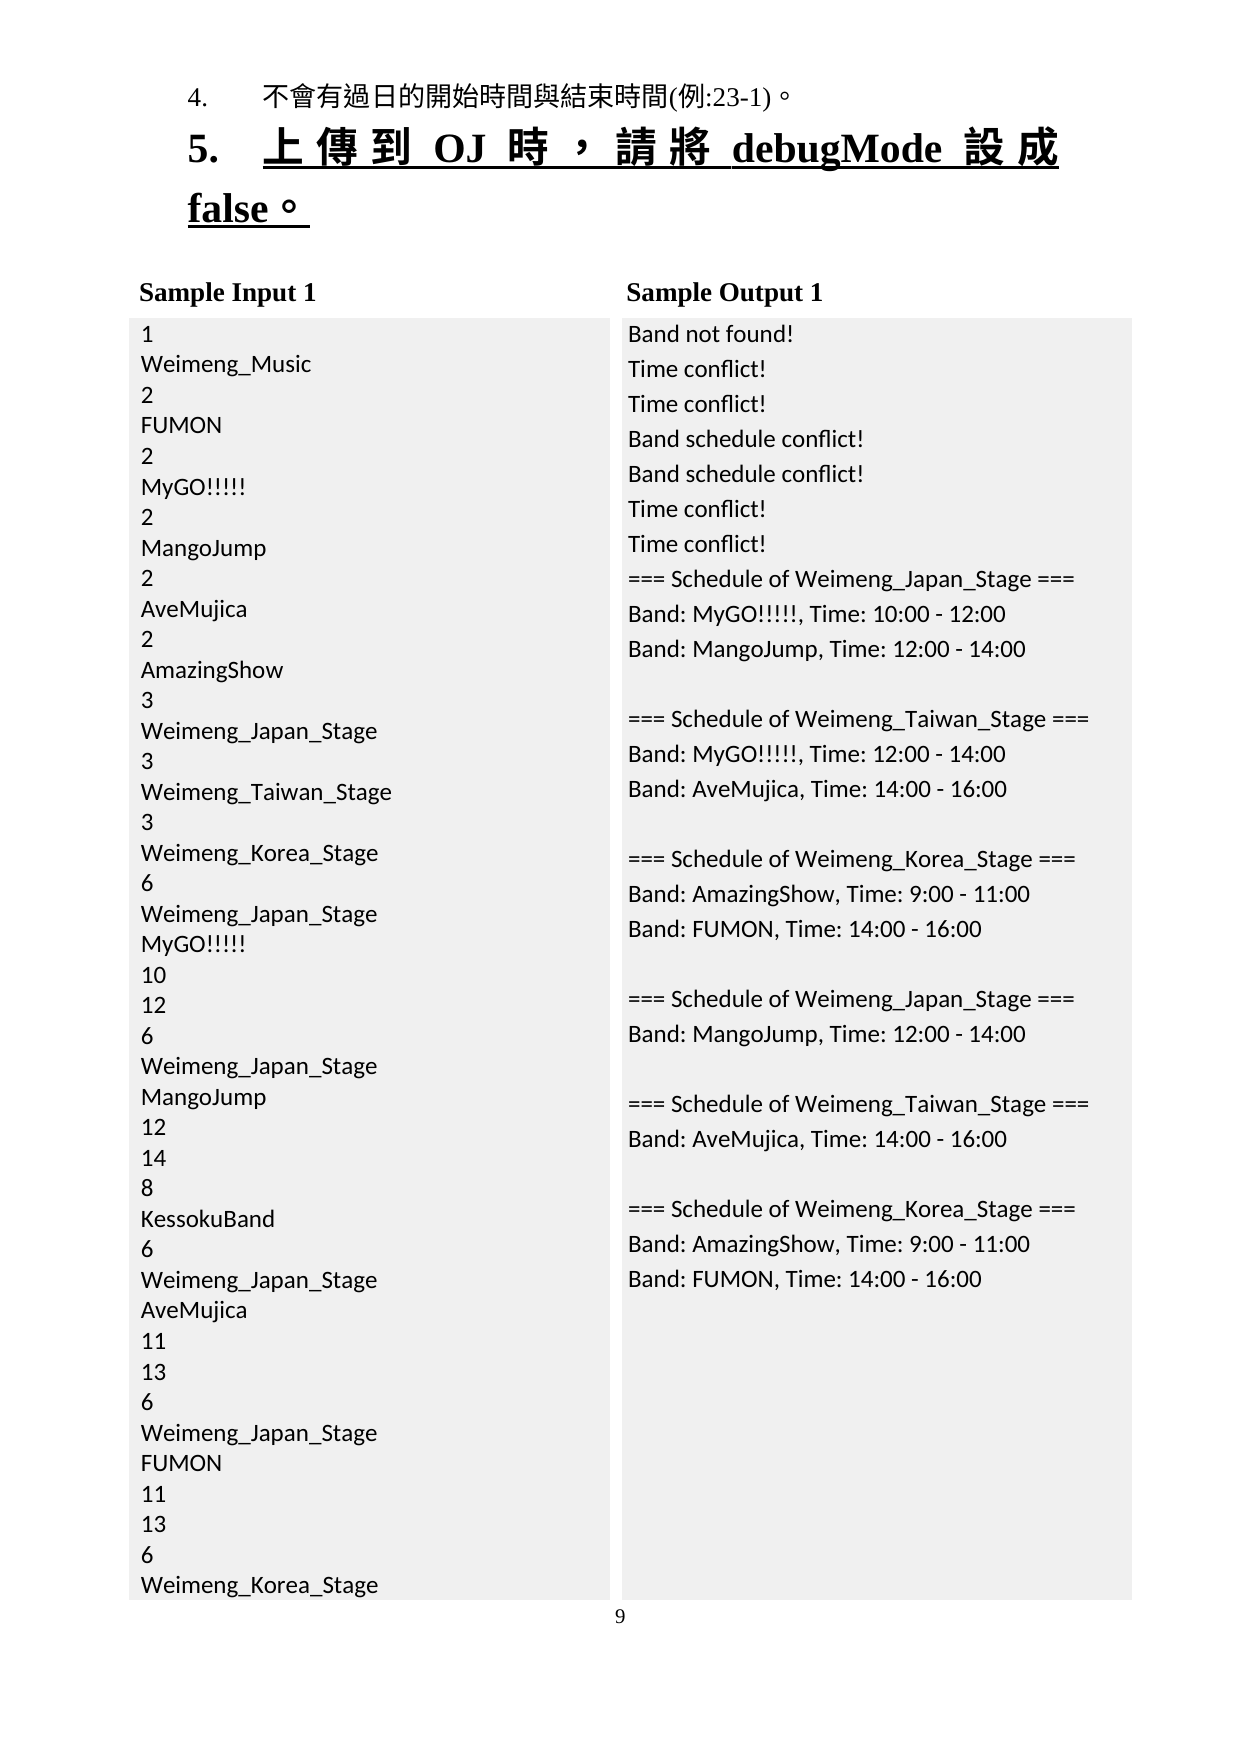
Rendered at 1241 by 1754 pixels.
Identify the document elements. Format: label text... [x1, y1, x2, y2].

table_cell 1 Weimeng_Music 2 FUMON 2 MyGO!!!!! 2 MangoJump 2 AveMujica 2 AmazingShow 3 Weimeng_Japan_Stage 3 Weimeng_Taiwan_Stage 3 Weimeng_Korea_Stage 6 Weimeng_Japan_Stage MyGO!!!!! 10 12 6 Weimeng_Japan_Stage MangoJump 12 14 8 KessokuBand 6 Weimeng_Japan_Stage AveMujica 11 13 6 Weimeng_Japan_Stage FUMON 11 13 6 Weimeng_Korea_Stage [129, 318, 610, 1600]
table_cell Band not found! Time conflict! Time conflict! Band schedule conflict! Band schedule conflict! Time conflict! Time conflict! === Schedule of Weimeng_Japan_Stage === Band: MyGO!!!!!, Time: 10:00 - 12:00 Band: MangoJump, Time: 12:00 - 14:00 === Schedule of Weimeng_Taiwan_Stage === Band: MyGO!!!!!, Time: 12:00 - 14:00 Band: AveMujica, Time: 14:00 - 16:00 === Schedule of Weimeng_Korea_Stage === Band: AmazingShow, Time: 9:00 - 11:00 Band: FUMON, Time: 14:00 - 16:00 === Schedule of Weimeng_Japan_Stage === Band: MangoJump, Time: 12:00 - 14:00 === Schedule of Weimeng_Taiwan_Stage === Band: AveMujica, Time: 14:00 - 16:00 === Schedule of Weimeng_Korea_Stage === Band: AmazingShow, Time: 9:00 - 11:00 Band: FUMON, Time: 14:00 - 16:00 [622, 318, 1132, 1600]
table_header Sample Output 1 [622, 266, 1132, 318]
list 不會有過日的開始時間與結束時間(例:23-1)。 [187, 75, 1059, 114]
list 上傳到OJ時，請將debugMode設成false。 [187, 114, 1059, 235]
table_header Sample Input 1 [129, 266, 610, 318]
